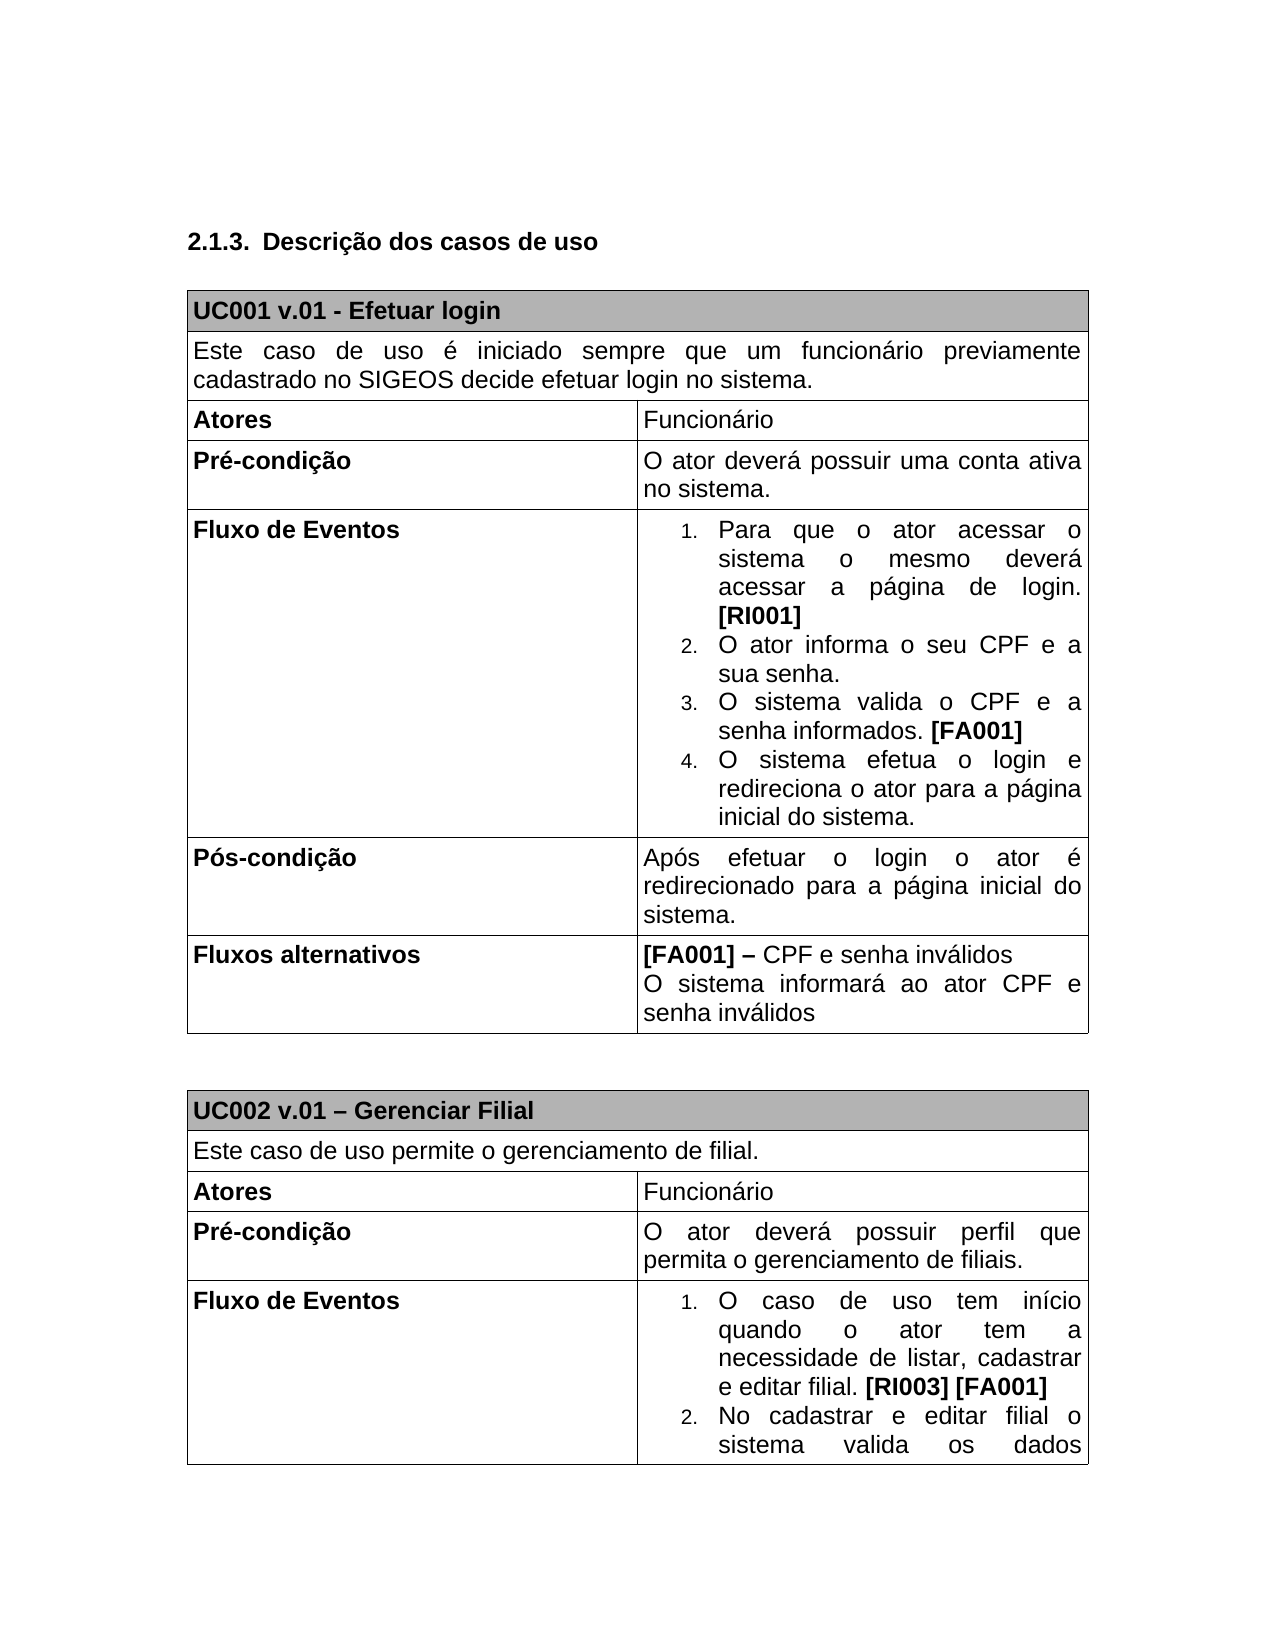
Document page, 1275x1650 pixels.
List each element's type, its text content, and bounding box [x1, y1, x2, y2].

table_cell Fluxos alternativos [188, 936, 637, 1032]
table_cell Atores [188, 401, 637, 440]
table_cell Para que o ator acessar o sistema o mesmo deverá acessar a página de login. [RI001] O ator informa o seu CPF e a sua senha. O sistema valida o CPF e a senha informados. [FA001] O sistema efetua o login e redireciona o ator para a página inicial do sistema. [638, 510, 1088, 837]
table_cell Pré-condição [188, 1212, 637, 1280]
subtitle Descrição dos casos de uso [187, 226, 1088, 255]
table_cell O ator deverá possuir uma conta ativa no sistema. [638, 441, 1088, 509]
table_cell O ator deverá possuir perfil que permita o gerenciamento de filiais. [638, 1212, 1088, 1280]
table_header UC001 v.01 - Efetuar login [188, 291, 1088, 331]
table_cell Este caso de uso permite o gerenciamento de filial. [188, 1131, 1088, 1171]
table_header UC002 v.01 – Gerenciar Filial [188, 1091, 1088, 1130]
table_cell Fluxo de Eventos [188, 510, 637, 837]
table_cell [FA001] – CPF e senha inválidos O sistema informará ao ator CPF e senha inválidos [638, 936, 1088, 1032]
table_cell Este caso de uso é iniciado sempre que um funcionário previamente cadastrado no SIGEOS decide efetuar login no sistema. [188, 332, 1088, 399]
table_cell Atores [188, 1172, 637, 1211]
table_cell Pós-condição [188, 838, 637, 934]
table_cell Após efetuar o login o ator é redirecionado para a página inicial do sistema. [638, 838, 1088, 934]
table_cell O caso de uso tem início quando o ator tem a necessidade de listar, cadastrar e editar filial. [RI003] [FA001] No cadastrar e editar filial o sistema valida os dados informados pelo ator e persistem os mesmos. [RI004] [RI006] [FA002] Existe a possibilidade de uma visão detalhada de determinada filial. [RI005] [638, 1281, 1088, 1464]
table_cell Fluxo de Eventos [188, 1281, 637, 1464]
table_cell Funcionário [638, 401, 1088, 440]
table_cell Funcionário [638, 1172, 1088, 1211]
table_cell Pré-condição [188, 441, 637, 509]
